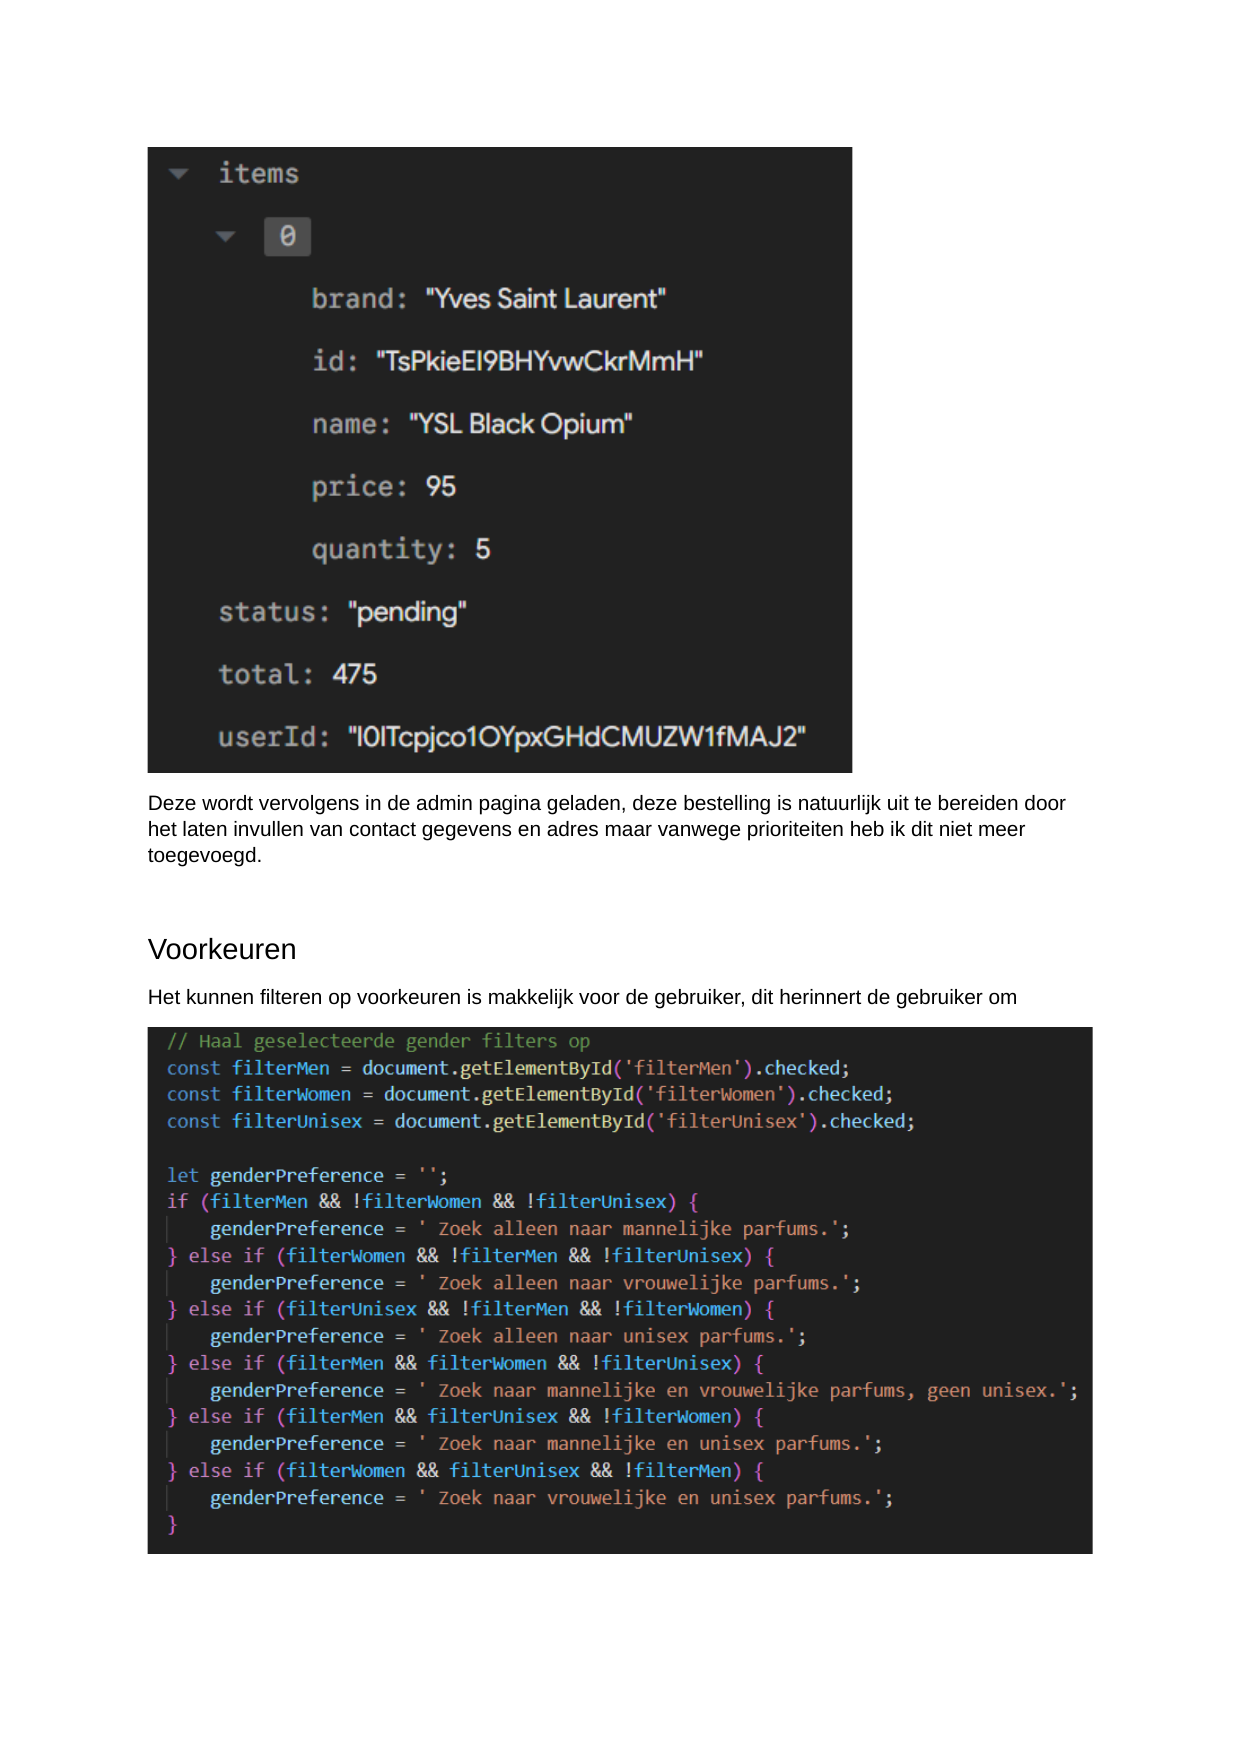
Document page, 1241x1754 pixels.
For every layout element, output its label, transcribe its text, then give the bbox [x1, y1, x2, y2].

text Voorkeuren [148, 932, 1093, 966]
text Het kunnen filteren op voorkeuren is makkelijk voor de gebruiker, dit herinnert de gebruiker om [148, 985, 1093, 1009]
text Deze wordt vervolgens in de admin pagina geladen, deze bestelling is natuurlijk uit te bereiden door het laten invullen van contact gegevens en adres maar vanwege prioriteiten heb ik dit niet meer toegevoegd. [148, 791, 1093, 866]
